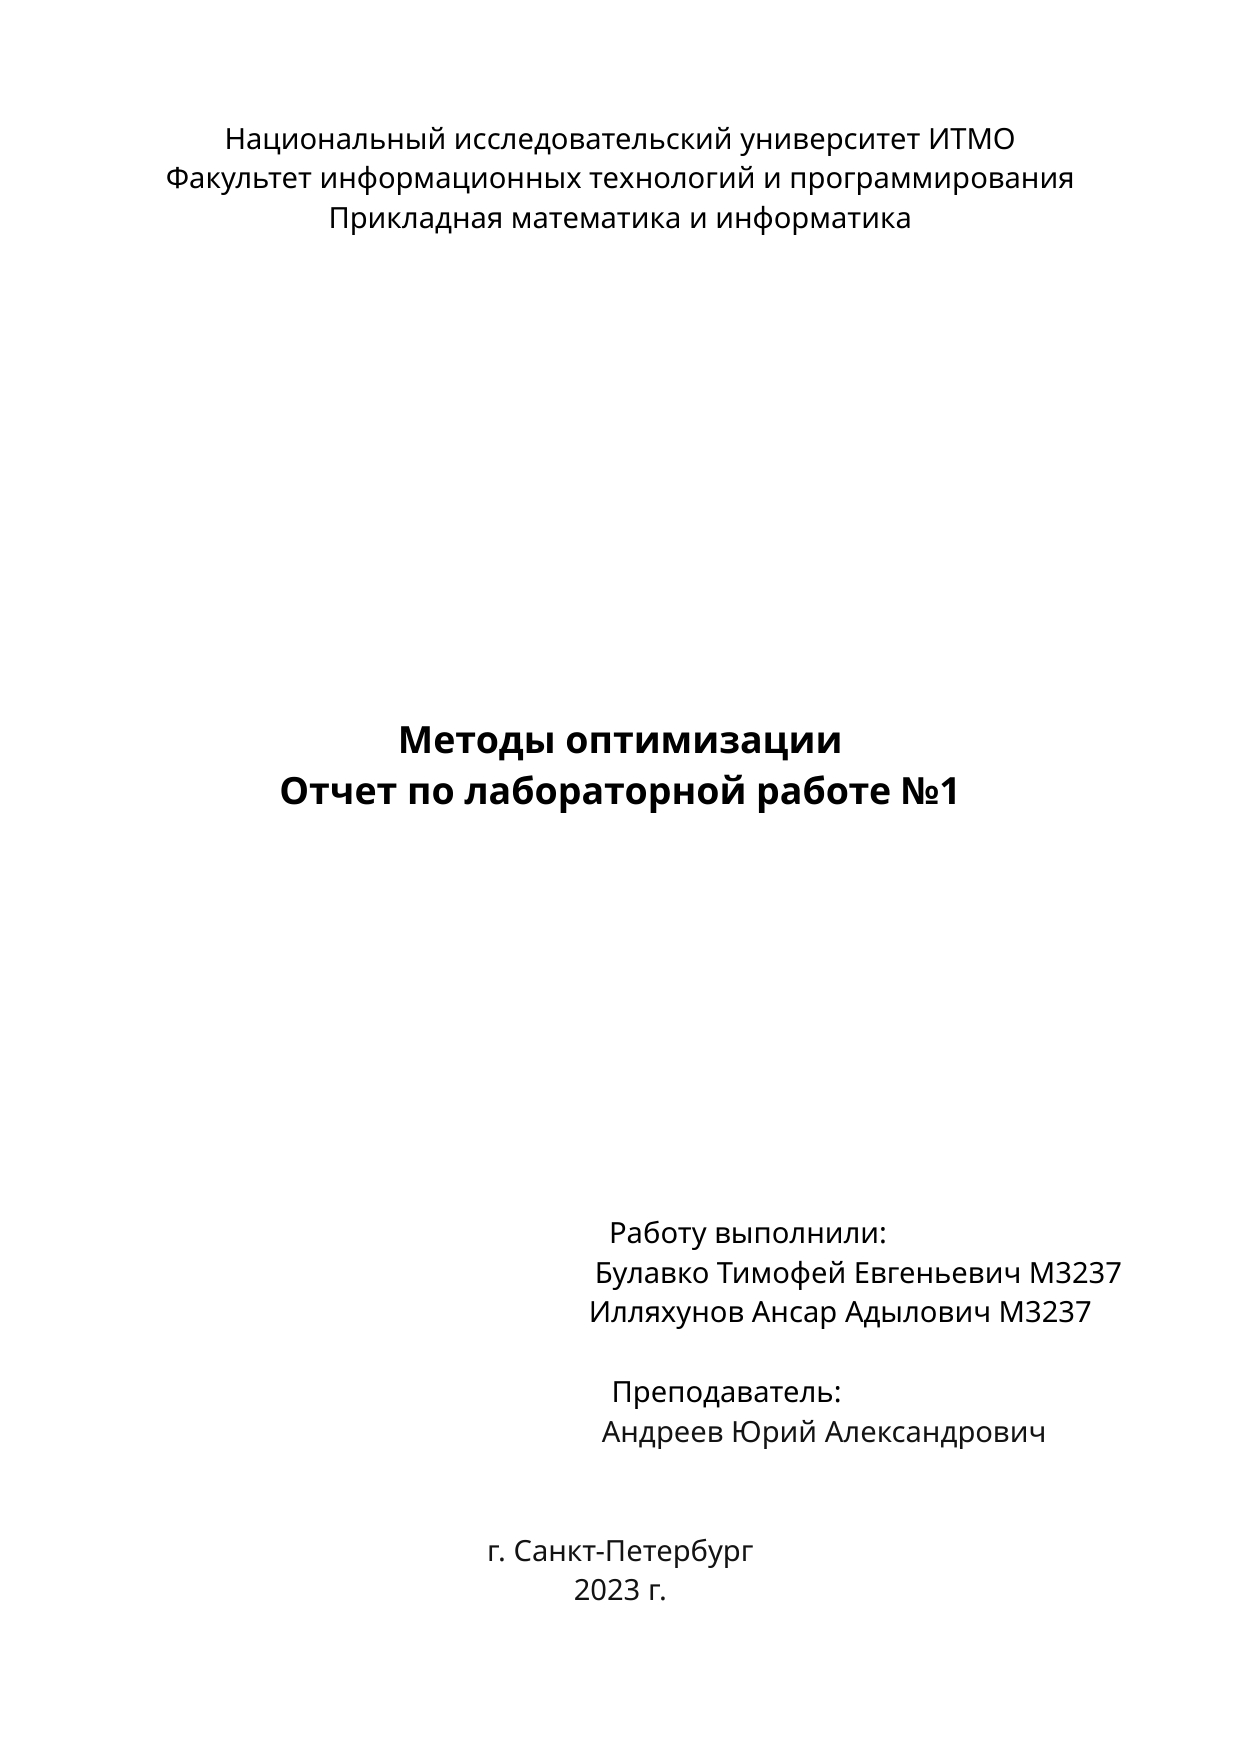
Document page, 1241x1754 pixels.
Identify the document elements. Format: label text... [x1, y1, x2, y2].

text Работу выполнили: [118, 1212, 1122, 1252]
text Методы оптимизации [118, 713, 1122, 764]
text Андреев Юрий Александрович [118, 1411, 1122, 1451]
text Национальный исследовательский университет ИТМО [118, 118, 1122, 158]
text Факультет информационных технологий и программирования [118, 158, 1122, 197]
text 2023 г. [118, 1569, 1122, 1609]
text Преподаватель: [118, 1371, 1122, 1411]
text г. Санкт-Петербург [118, 1530, 1122, 1569]
text Илляхунов Ансар Адылович M3237 [118, 1292, 1122, 1331]
text Отчет по лабораторной работе №1 [118, 764, 1122, 816]
text Прикладная математика и информатика [118, 197, 1122, 237]
text Булавко Тимофей Евгеньевич M3237 [118, 1252, 1122, 1292]
